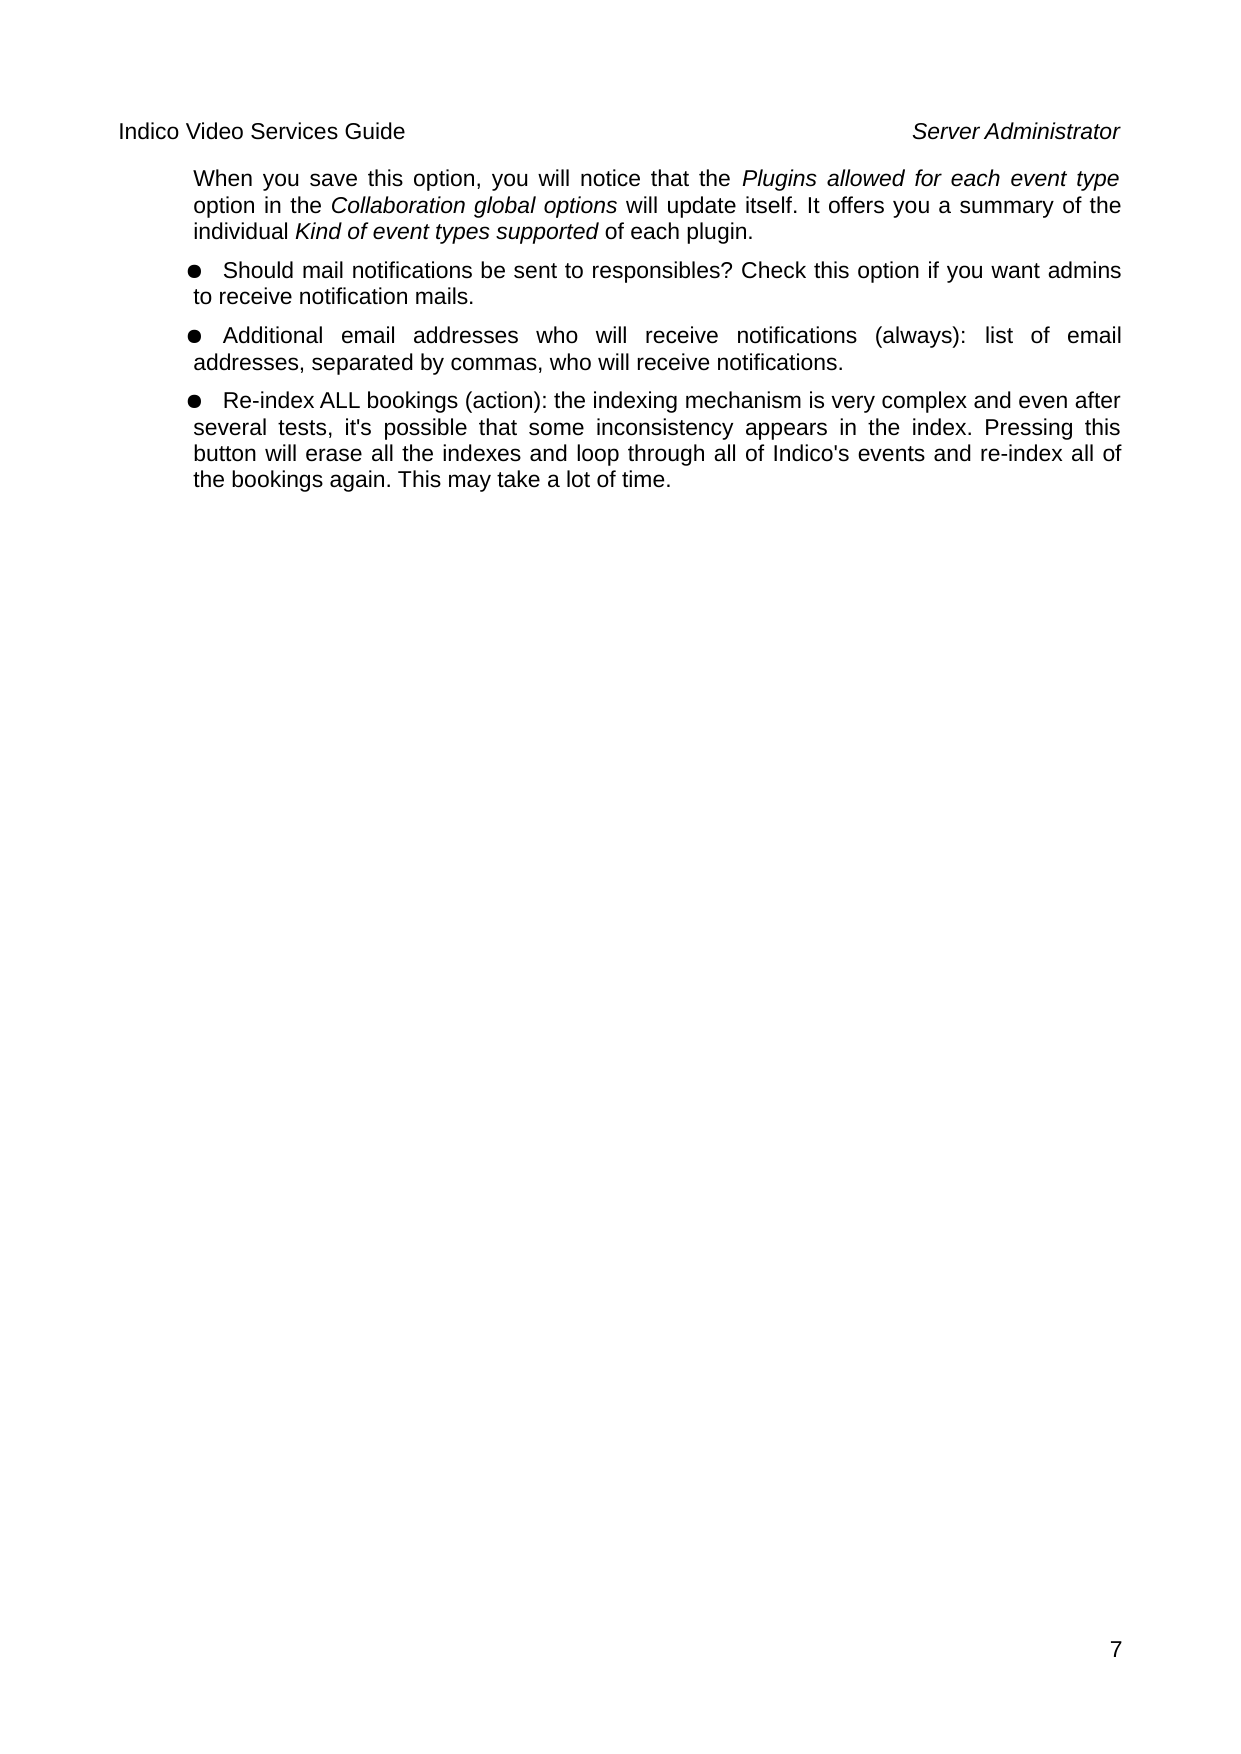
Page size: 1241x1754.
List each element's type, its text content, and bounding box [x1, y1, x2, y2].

list When you save this option, you will notice that the Plugins allowed for each event type option in the Collaboration global options will update itself. It offers you a summary of the individual Kind of event types supported of each plugin. [156, 165, 1122, 244]
list Additional email addresses who will receive notifications (always): list of email addresses, separated by commas, who will receive notifications. [156, 322, 1122, 375]
list Should mail notifications be sent to responsibles? Check this option if you want admins to receive notification mails. [156, 257, 1122, 309]
list Re-index ALL bookings (action): the indexing mechanism is very complex and even after several tests, it's possible that some inconsistency appears in the index. Pressing this button will erase all the indexes and loop through all of Indico's events and re-index all of the bookings again. This may take a lot of time. [156, 387, 1122, 493]
